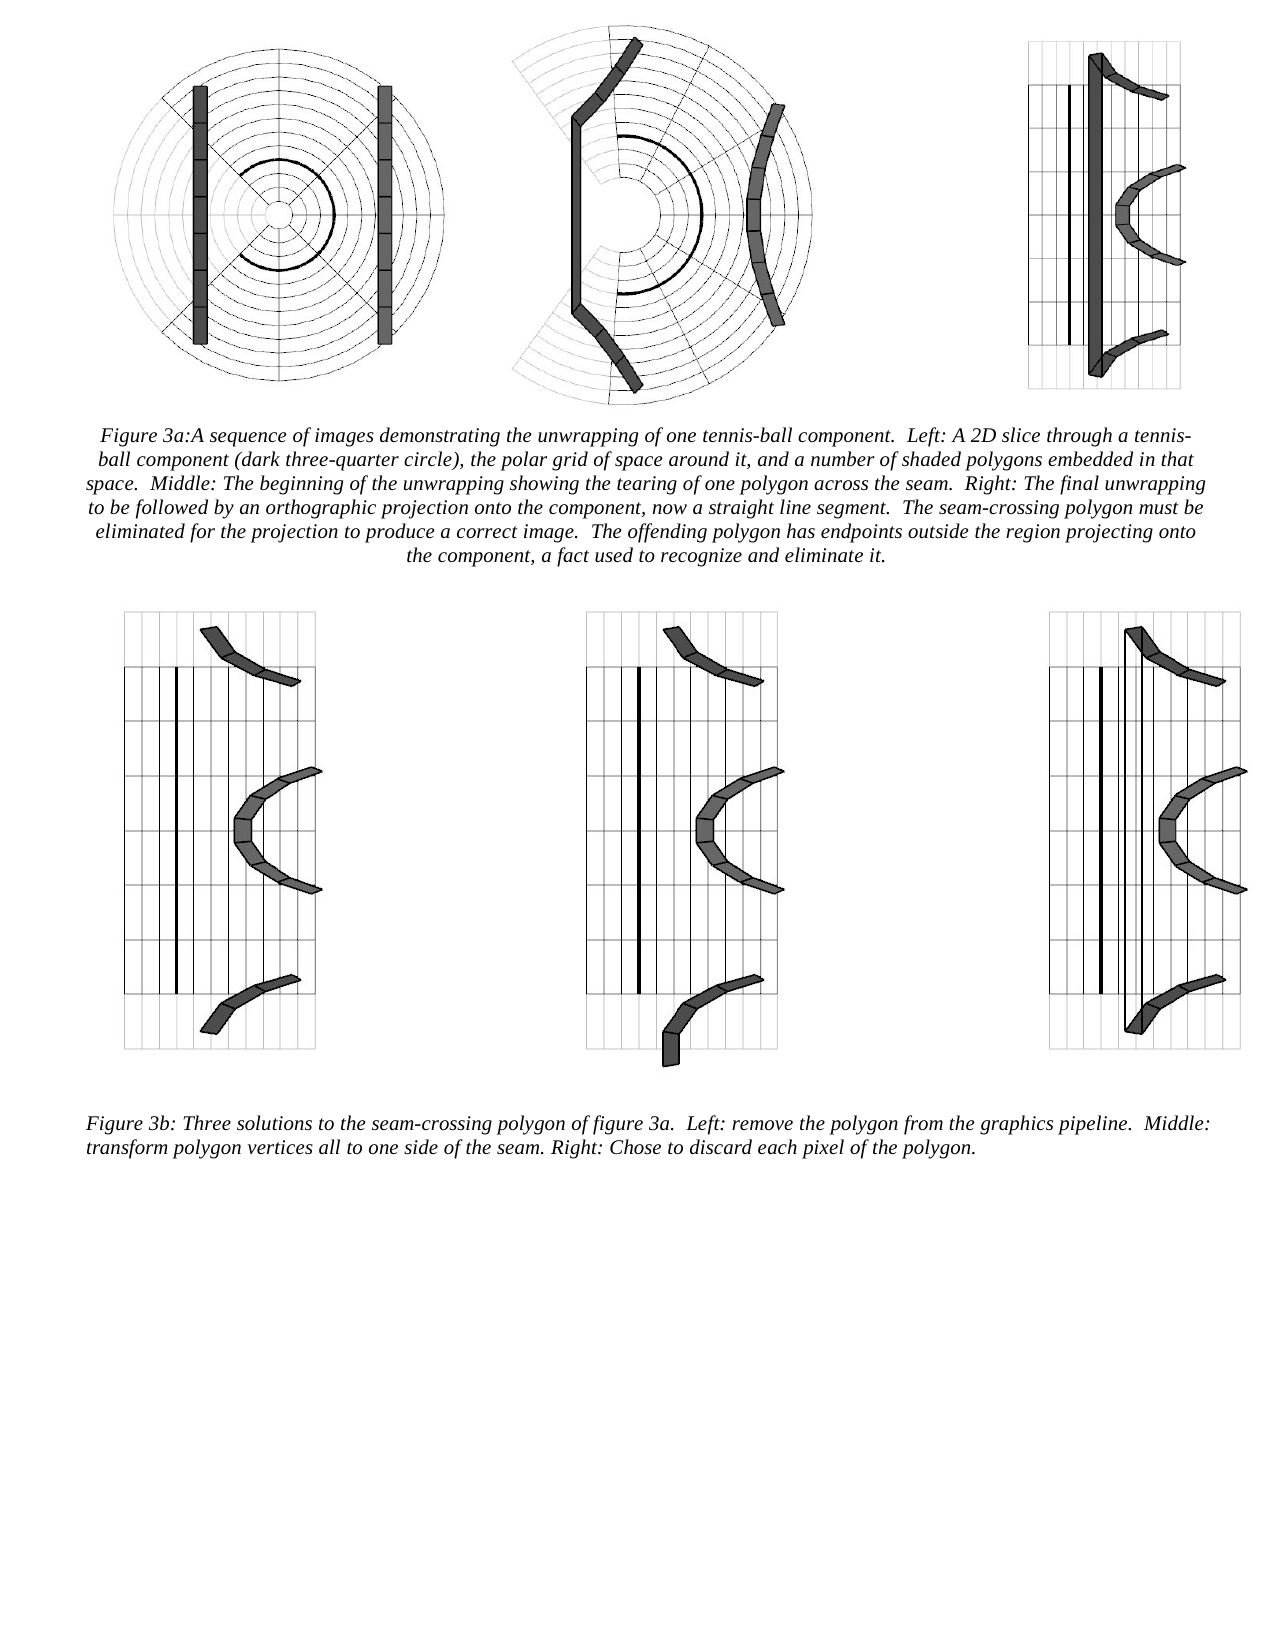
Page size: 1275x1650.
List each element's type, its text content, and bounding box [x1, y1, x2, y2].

picture [78, 575, 1275, 1097]
text Figure 3a:A sequence of images demonstrating the unwrapping of one tennis-ball component. Left: A 2D slice through a tennis-ball component (dark three-quarter circle), the polar grid of space around it, and a number of shaded polygons embedded in that space. Middle: The beginning of the unwrapping showing the tearing of one polygon across the seam. Right: The final unwrapping to be followed by an orthographic projection onto the component, now a straight line segment. The seam-crossing polygon must be eliminated for the projection to produce a correct image. The offending polygon has endpoints outside the region projecting onto the component, a fact used to recognize and eliminate it. [84, 423, 1211, 567]
text Figure 3b: Three solutions to the seam-crossing polygon of figure 3a. Left: remove the polygon from the graphics pipeline. Middle: transform polygon vertices all to one side of the seam. Right: Chose to discard each pixel of the polygon. [86, 1111, 1217, 1159]
picture [84, 1, 1212, 423]
